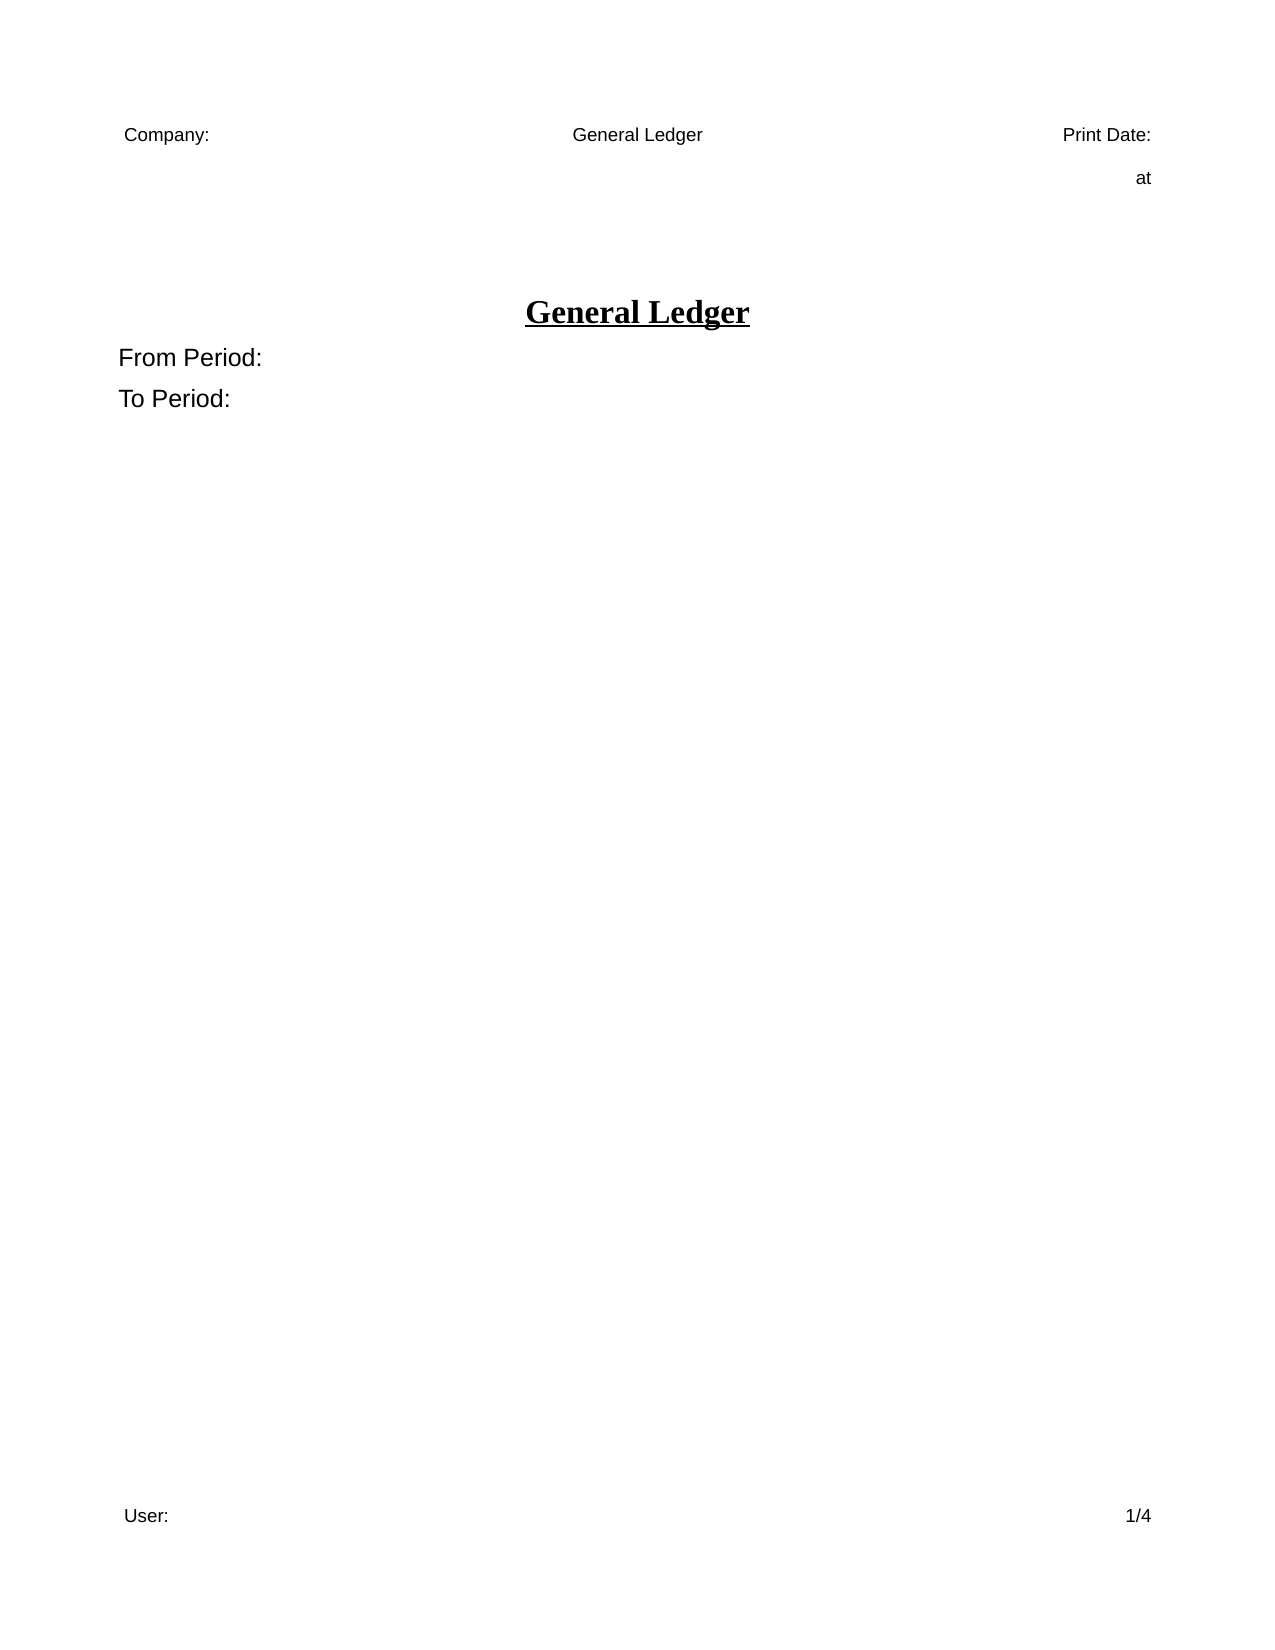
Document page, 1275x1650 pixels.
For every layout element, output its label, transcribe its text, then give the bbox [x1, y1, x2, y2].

text <for each="account in accounts"> [118, 425, 1157, 454]
subtitle General Ledger [118, 292, 1157, 330]
text To Period: <if test="end_period"><end_period.name></if> [118, 384, 1157, 413]
text From Period: <if test="start_period"><start_period.name></if> [118, 343, 1157, 371]
